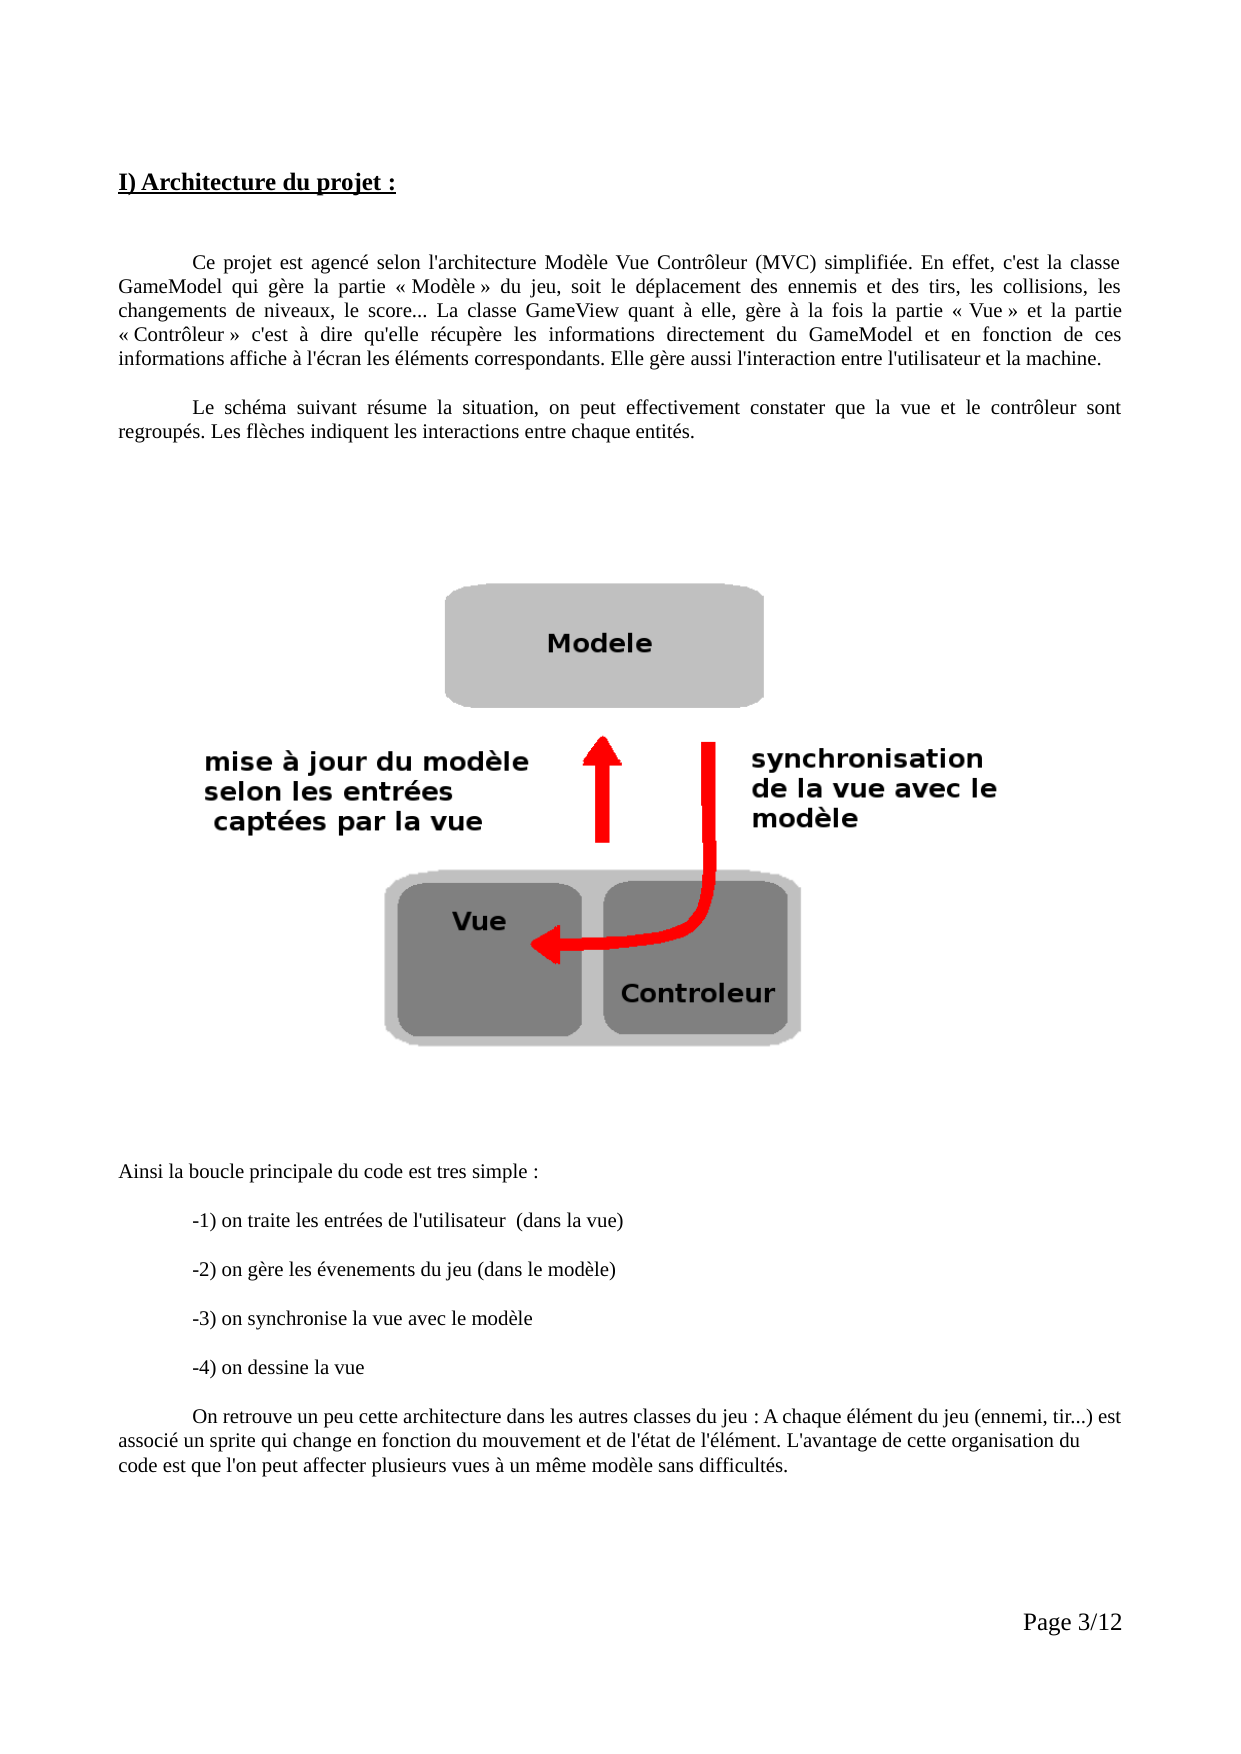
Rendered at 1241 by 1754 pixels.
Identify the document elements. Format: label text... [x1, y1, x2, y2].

picture [198, 570, 1018, 1061]
text -2) on gère les évenements du jeu (dans le modèle) [118, 1257, 1122, 1281]
text -3) on synchronise la vue avec le modèle [118, 1306, 1122, 1330]
text Ce projet est agencé selon l'architecture Modèle Vue Contrôleur (MVC) simplifiée. En effet, c'est la classe GameModel qui gère la partie « Modèle » du jeu, soit le déplacement des ennemis et des tirs, les collisions, les changements de niveaux, le score... La classe GameView quant à elle, gère à la fois la partie « Vue » et la partie « Contrôleur » c'est à dire qu'elle récupère les informations directement du GameModel et en fonction de ces informations affiche à l'écran les éléments correspondants. Elle gère aussi l'interaction entre l'utilisateur et la machine. [118, 250, 1122, 370]
text On retrouve un peu cette architecture dans les autres classes du jeu : A chaque élément du jeu (ennemi, tir...) est associé un sprite qui change en fonction du mouvement et de l'état de l'élément. L'avantage de cette organisation du code est que l'on peut affecter plusieurs vues à un même modèle sans difficultés. [118, 1404, 1122, 1477]
text Le schéma suivant résume la situation, on peut effectivement constater que la vue et le contrôleur sont regroupés. Les flèches indiquent les interactions entre chaque entités. [118, 395, 1122, 443]
text Ainsi la boucle principale du code est tres simple : [118, 1159, 1122, 1183]
text I) Architecture du projet : [118, 167, 1122, 196]
text -4) on dessine la vue [118, 1355, 1122, 1379]
text -1) on traite les entrées de l'utilisateur (dans la vue) [118, 1208, 1122, 1232]
